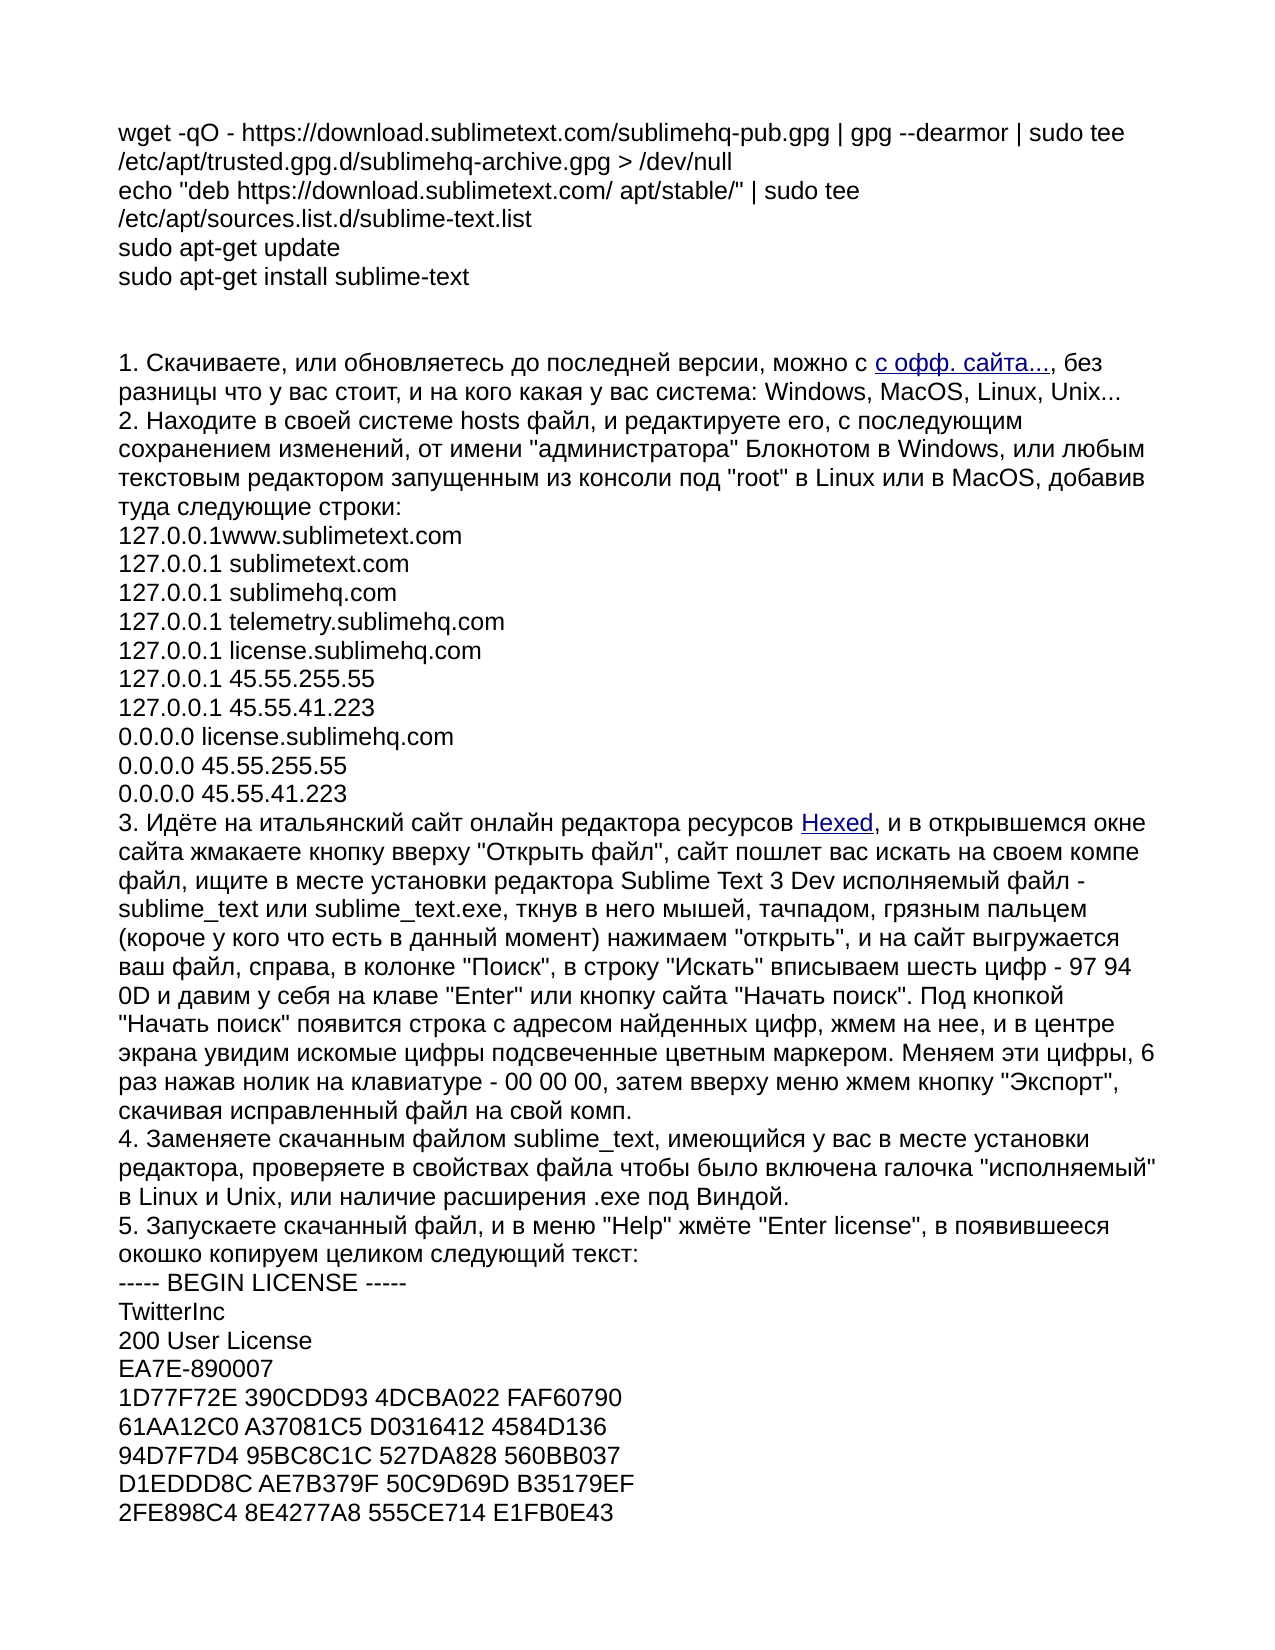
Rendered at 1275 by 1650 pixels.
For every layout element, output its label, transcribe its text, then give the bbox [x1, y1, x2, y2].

text sudo apt-get install sublime-text [118, 262, 1157, 291]
text 1. Скачиваете, или обновляетесь до последней версии, можно с с офф. сайта..., без разницы что у вас стоит, и на кого какая у вас система: Windows, MacOS, Linux, Unix... 2. Находите в своей системе hosts файл, и редактируете его, с последующим сохранением изменений, от имени "администратора" Блокнотом в Windows, или любым текстовым редактором запущенным из консоли под "root" в Linux или в MacOS, добавив туда следующие строки: 127.0.0.1www.sublimetext.com 127.0.0.1 sublimetext.com 127.0.0.1 sublimehq.com 127.0.0.1 telemetry.sublimehq.com 127.0.0.1 license.sublimehq.com 127.0.0.1 45.55.255.55 127.0.0.1 45.55.41.223 0.0.0.0 license.sublimehq.com 0.0.0.0 45.55.255.55 0.0.0.0 45.55.41.223 3. Идёте на итальянский сайт онлайн редактора ресурсов Hexed, и в открывшемся окне сайта жмакаете кнопку вверху "Открыть файл", сайт пошлет вас искать на своем компе файл, ищите в месте установки редактора Sublime Text 3 Dev исполняемый файл - sublime_text или sublime_text.exe, ткнув в него мышей, тачпадом, грязным пальцем (короче у кого что есть в данный момент) нажимаем "открыть", и на сайт выгружается ваш файл, справа, в колонке "Поиск", в строку "Искать" вписываем шесть цифр - 97 94 0D и давим у себя на клаве "Enter" или кнопку сайта "Начать поиск". Под кнопкой "Начать поиск" появится строка с адресом найденных цифр, жмем на нее, и в центре экрана увидим искомые цифры подсвеченные цветным маркером. Меняем эти цифры, 6 раз нажав нолик на клавиатуре - 00 00 00, затем вверху меню жмем кнопку "Экспорт", скачивая исправленный файл на свой комп. 4. Заменяете скачанным файлом sublime_text, имеющийся у вас в месте установки редактора, проверяете в свойствах файла чтобы было включена галочка "исполняемый" в Linux и Unix, или наличие расширения .exe под Виндой. 5. Запускаете скачанный файл, и в меню "Help" жмёте "Enter license", в появившееся окошко копируем целиком следующий текст: ----- BEGIN LICENSE ----- TwitterInc 200 User License EA7E-890007 1D77F72E 390CDD93 4DCBA022 FAF60790 61AA12C0 A37081C5 D0316412 4584D136 94D7F7D4 95BC8C1C 527DA828 560BB037 D1EDDD8C AE7B379F 50C9D69D B35179EF 2FE898C4 8E4277A8 555CE714 E1FB0E43 [118, 348, 1157, 1527]
text wget -qO - https://download.sublimetext.com/sublimehq-pub.gpg | gpg --dearmor | sudo tee /etc/apt/trusted.gpg.d/sublimehq-archive.gpg > /dev/null [118, 118, 1157, 176]
text sudo apt-get update [118, 233, 1157, 262]
text echo "deb https://download.sublimetext.com/ apt/stable/" | sudo tee /etc/apt/sources.list.d/sublime-text.list [118, 176, 1157, 233]
